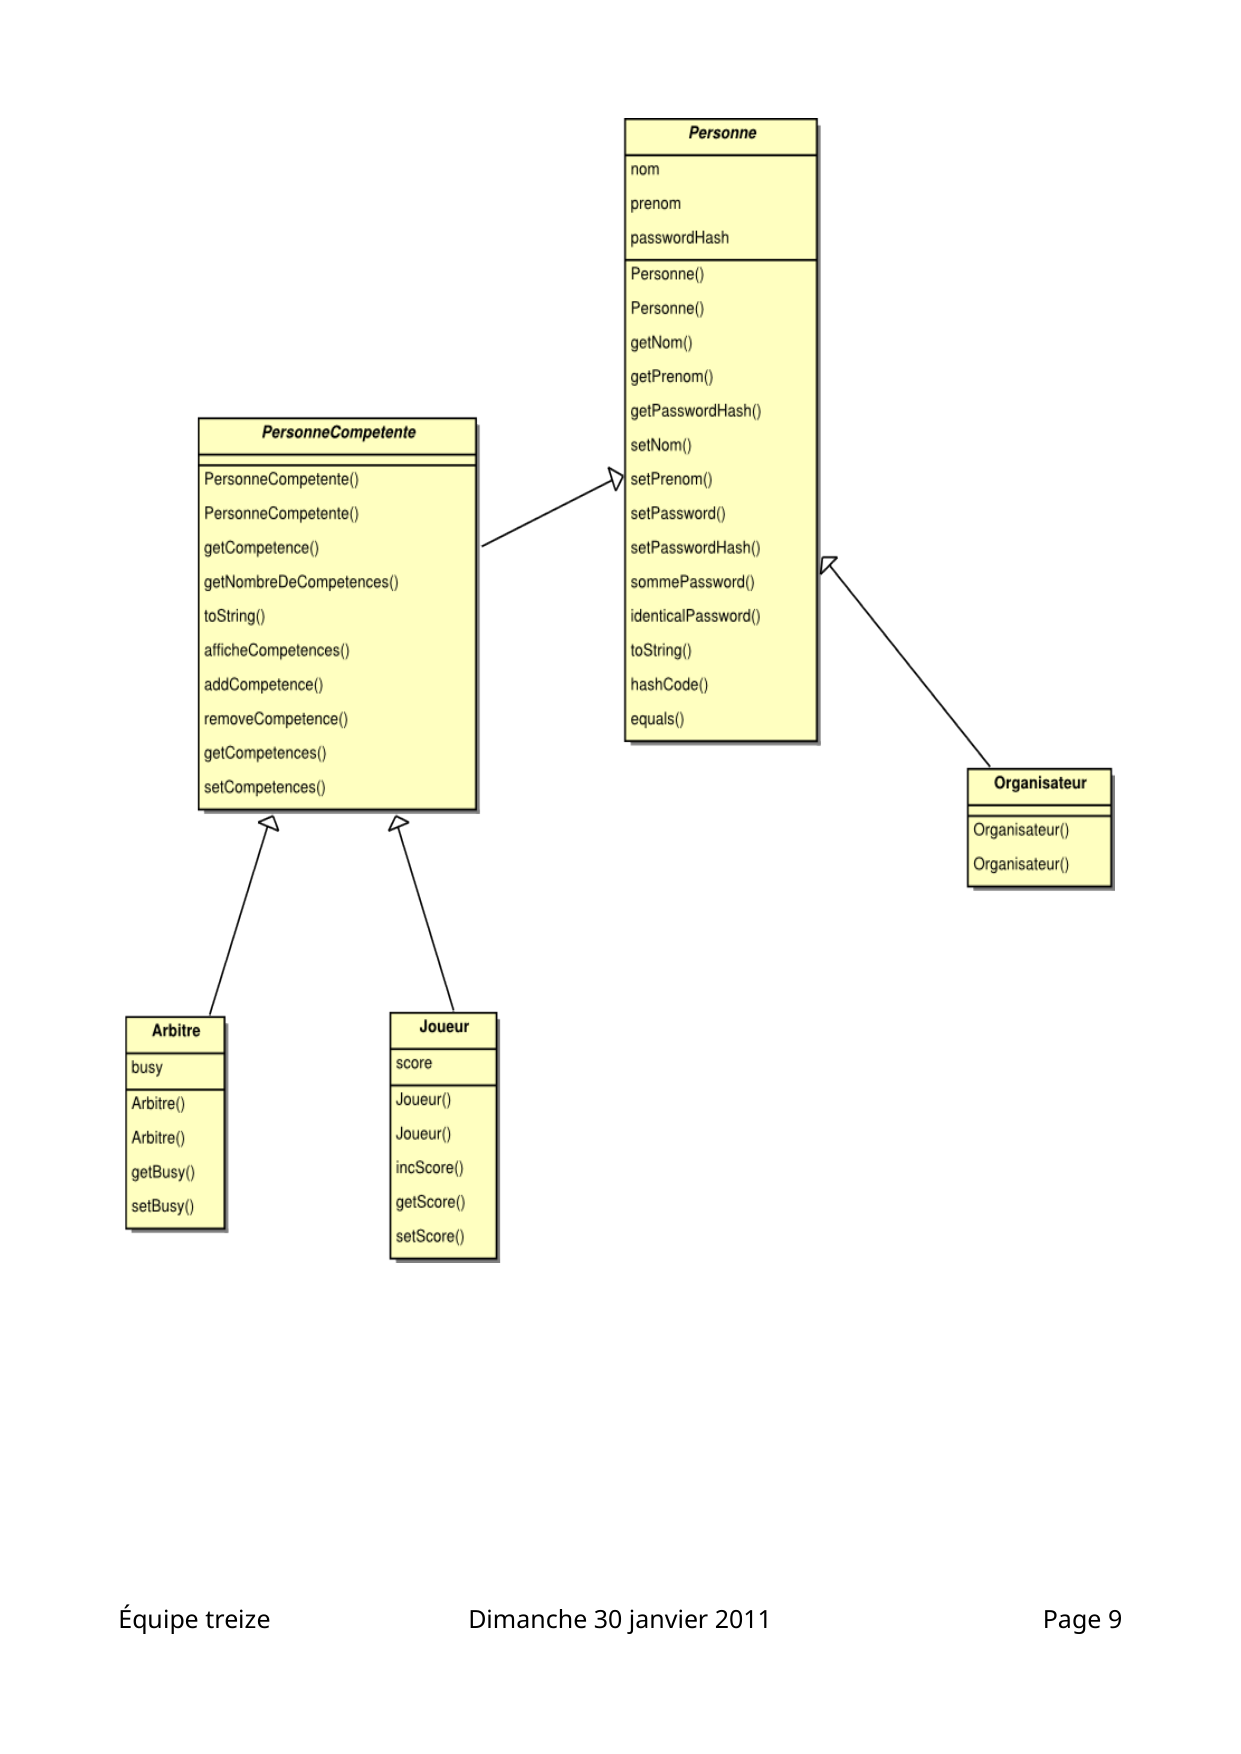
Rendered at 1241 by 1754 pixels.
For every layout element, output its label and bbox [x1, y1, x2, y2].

picture [125, 118, 1115, 1263]
